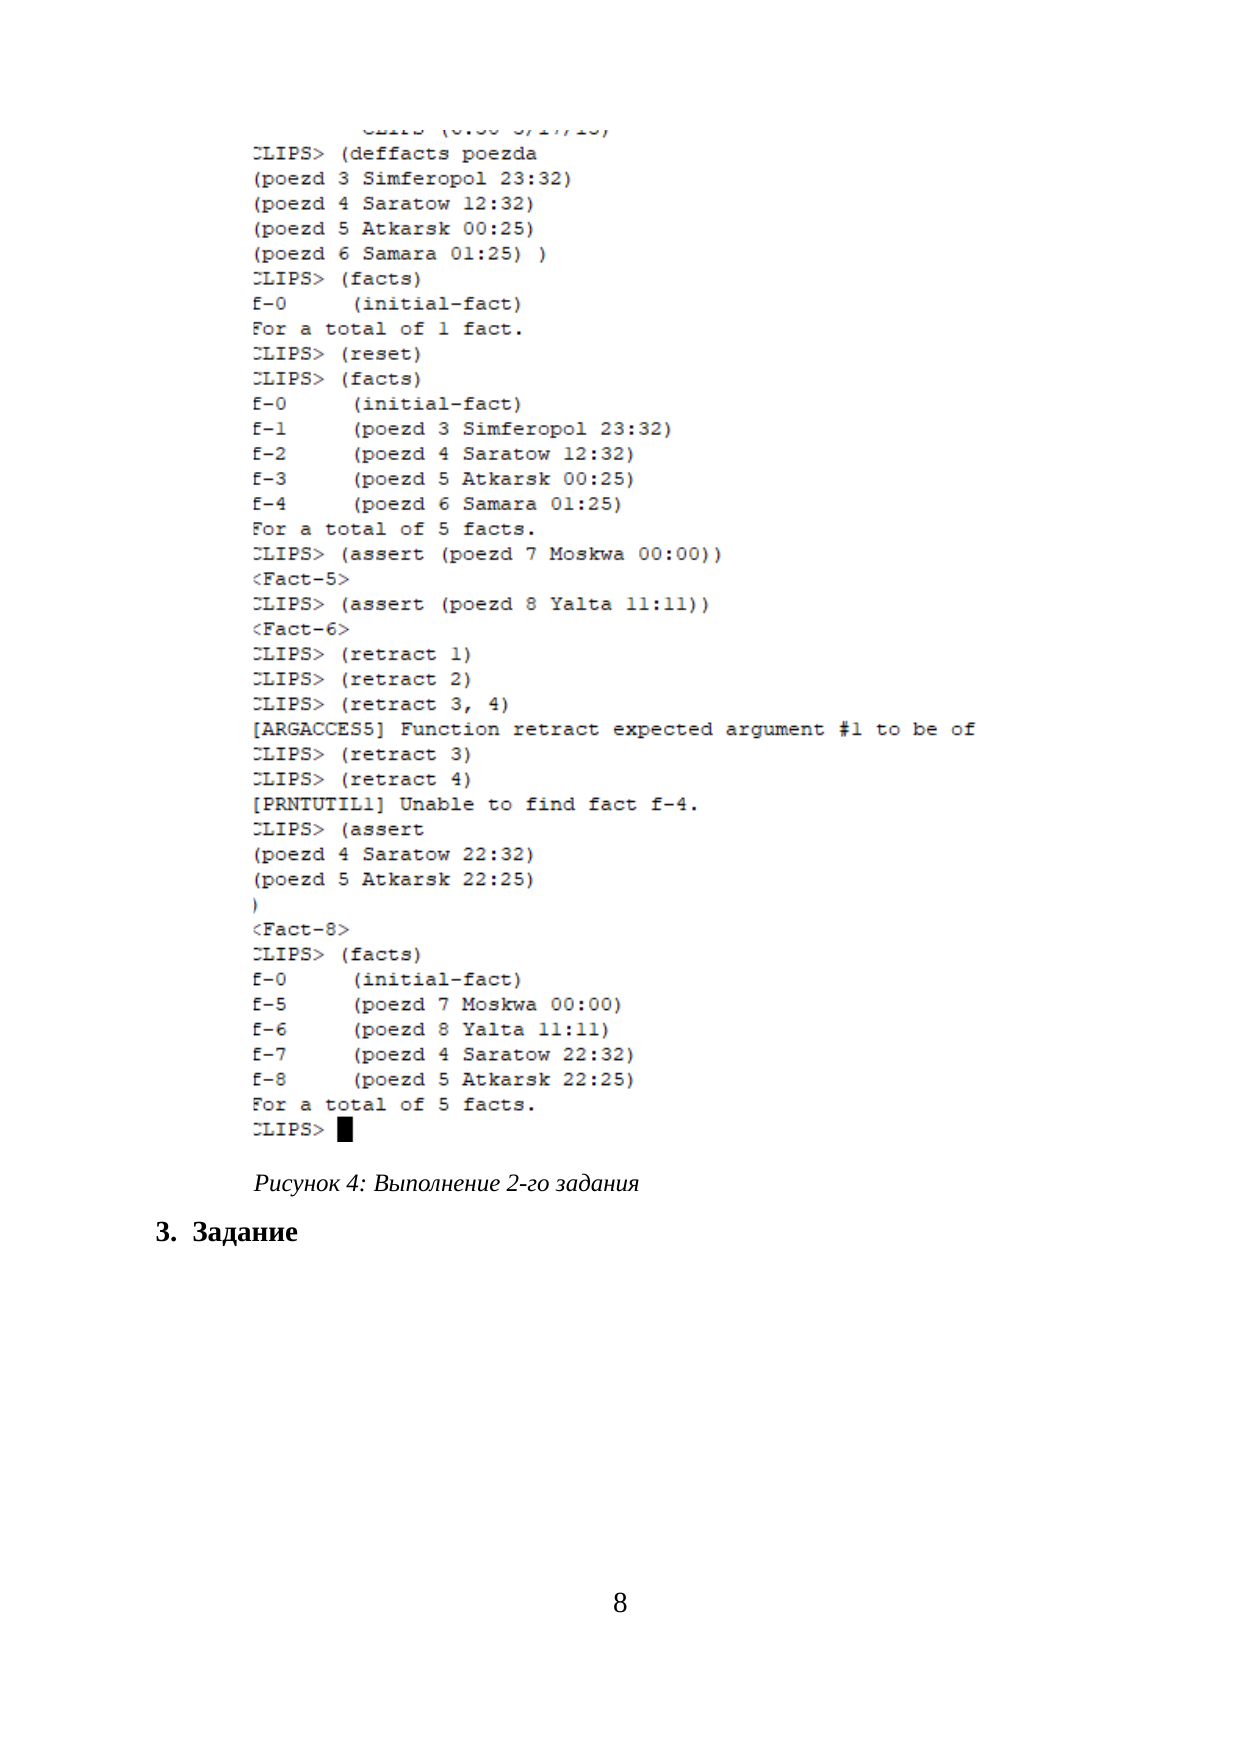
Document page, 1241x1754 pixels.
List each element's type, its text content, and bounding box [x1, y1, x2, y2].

subtitle Задание [155, 118, 1122, 1248]
list Рисунок 4: Выполнение 2-го задания [254, 1142, 987, 1197]
picture [253, 130, 987, 1142]
